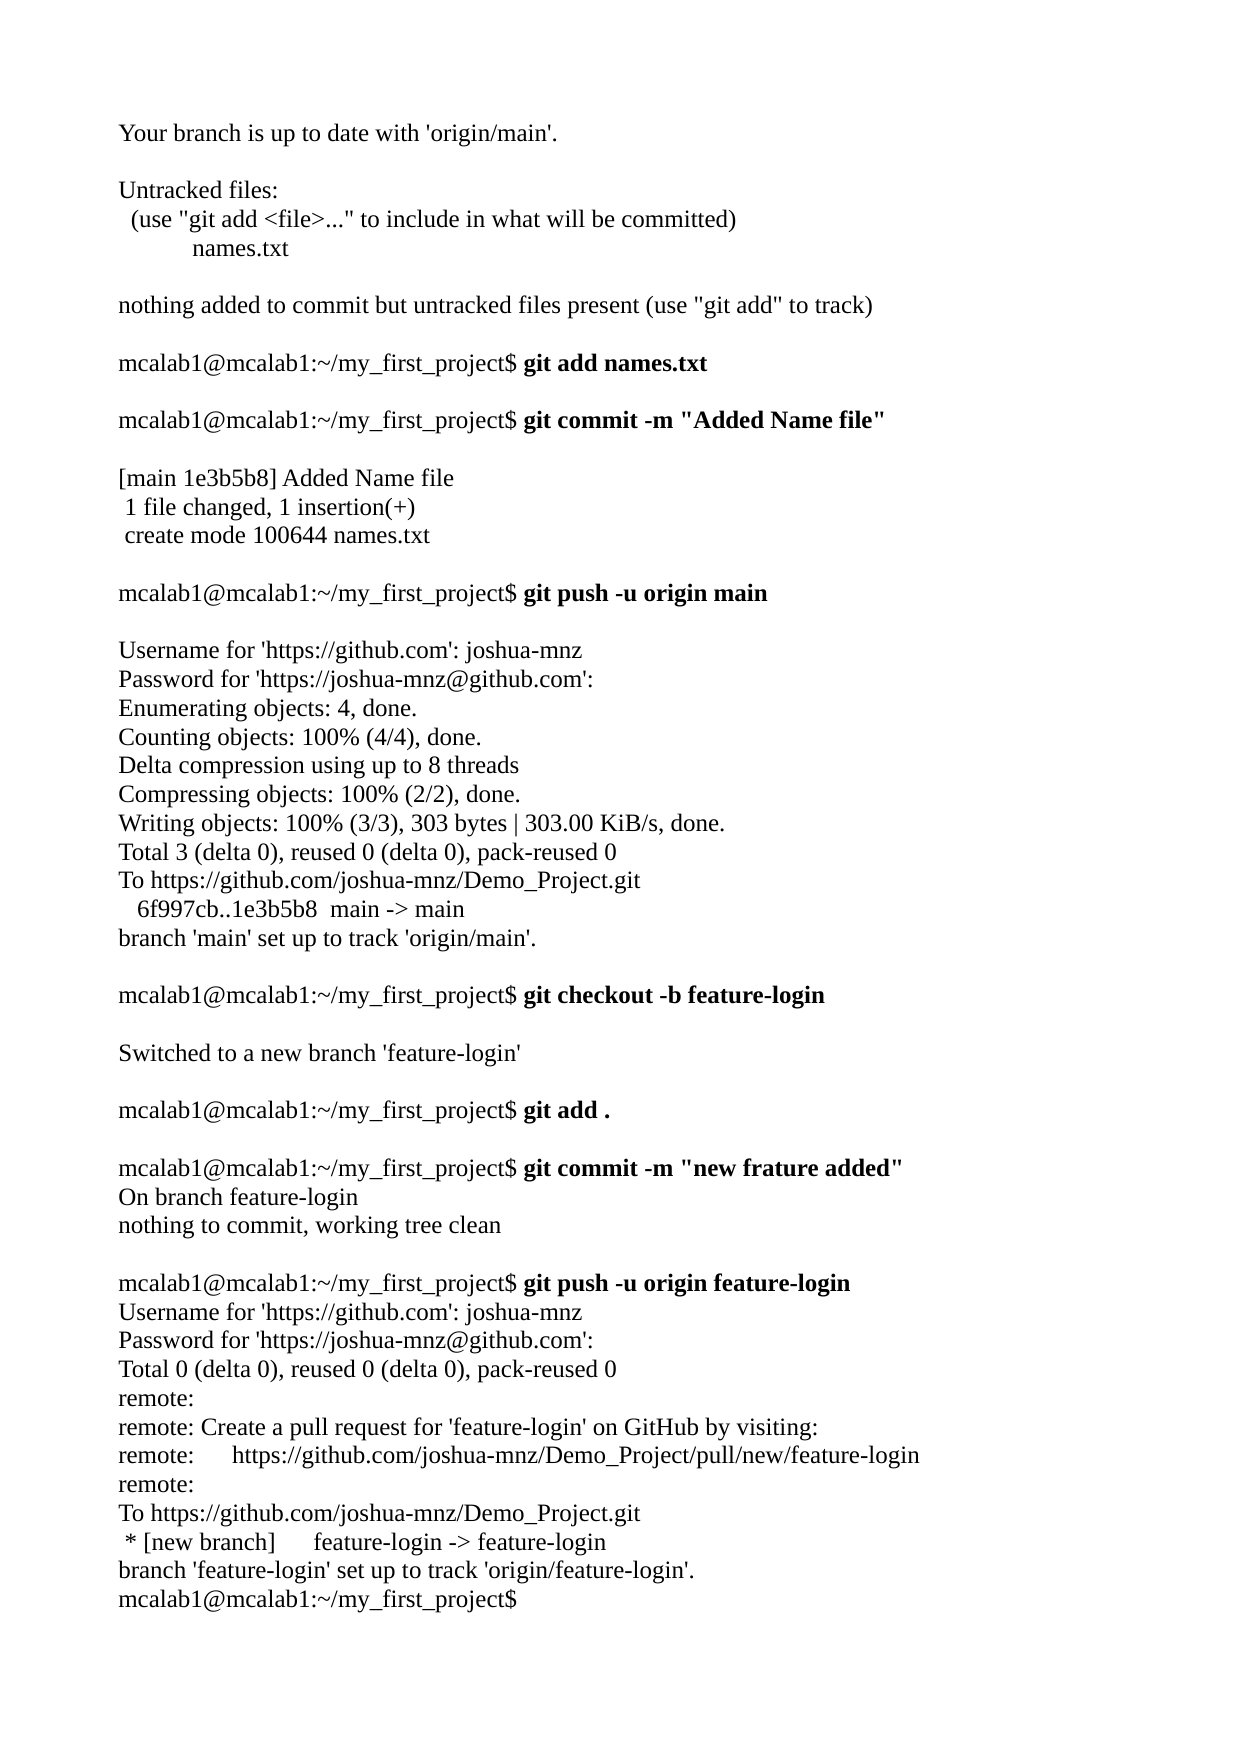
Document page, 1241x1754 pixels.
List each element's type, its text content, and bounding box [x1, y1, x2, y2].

text mcalab1@mcalab1:~/my_first_project$ git commit -m "Added Name file" [118, 406, 1122, 434]
text Switched to a new branch 'feature-login' [118, 1038, 1122, 1067]
text nothing to commit, working tree clean [118, 1211, 1122, 1239]
text Writing objects: 100% (3/3), 303 bytes | 303.00 KiB/s, done. [118, 808, 1122, 837]
text branch 'main' set up to track 'origin/main'. [118, 923, 1122, 952]
text [main 1e3b5b8] Added Name file [118, 463, 1122, 492]
text remote: Create a pull request for 'feature-login' on GitHub by visiting: [118, 1412, 1122, 1441]
text create mode 100644 names.txt [118, 521, 1122, 549]
text To https://github.com/joshua-mnz/Demo_Project.git [118, 1498, 1122, 1527]
text Username for 'https://github.com': joshua-mnz [118, 1297, 1122, 1326]
text remote: [118, 1383, 1122, 1412]
text mcalab1@mcalab1:~/my_first_project$ git push -u origin main [118, 578, 1122, 607]
text Counting objects: 100% (4/4), done. [118, 722, 1122, 751]
text Your branch is up to date with 'origin/main'. [118, 118, 1122, 147]
text To https://github.com/joshua-mnz/Demo_Project.git [118, 866, 1122, 894]
text Total 0 (delta 0), reused 0 (delta 0), pack-reused 0 [118, 1354, 1122, 1383]
text mcalab1@mcalab1:~/my_first_project$ git add names.txt [118, 348, 1122, 377]
text Delta compression using up to 8 threads [118, 751, 1122, 779]
text * [new branch] feature-login -> feature-login [118, 1527, 1122, 1556]
text mcalab1@mcalab1:~/my_first_project$ git checkout -b feature-login [118, 981, 1122, 1009]
text mcalab1@mcalab1:~/my_first_project$ git push -u origin feature-login [118, 1268, 1122, 1297]
text Untracked files: [118, 176, 1122, 204]
text mcalab1@mcalab1:~/my_first_project$ [118, 1584, 1122, 1613]
text Password for 'https://joshua-mnz@github.com': [118, 1326, 1122, 1354]
text Compressing objects: 100% (2/2), done. [118, 779, 1122, 808]
text Password for 'https://joshua-mnz@github.com': [118, 664, 1122, 693]
text remote: [118, 1469, 1122, 1498]
text Enumerating objects: 4, done. [118, 693, 1122, 722]
text On branch feature-login [118, 1182, 1122, 1211]
text Username for 'https://github.com': joshua-mnz [118, 636, 1122, 664]
text names.txt [118, 233, 1122, 262]
text remote: https://github.com/joshua-mnz/Demo_Project/pull/new/feature-login [118, 1441, 1122, 1469]
text Total 3 (delta 0), reused 0 (delta 0), pack-reused 0 [118, 837, 1122, 866]
text 1 file changed, 1 insertion(+) [118, 492, 1122, 521]
text branch 'feature-login' set up to track 'origin/feature-login'. [118, 1556, 1122, 1584]
text mcalab1@mcalab1:~/my_first_project$ git commit -m "new frature added" [118, 1153, 1122, 1182]
text mcalab1@mcalab1:~/my_first_project$ git add . [118, 1096, 1122, 1124]
text 6f997cb..1e3b5b8 main -> main [118, 894, 1122, 923]
text nothing added to commit but untracked files present (use "git add" to track) [118, 291, 1122, 319]
text (use "git add <file>..." to include in what will be committed) [118, 204, 1122, 233]
